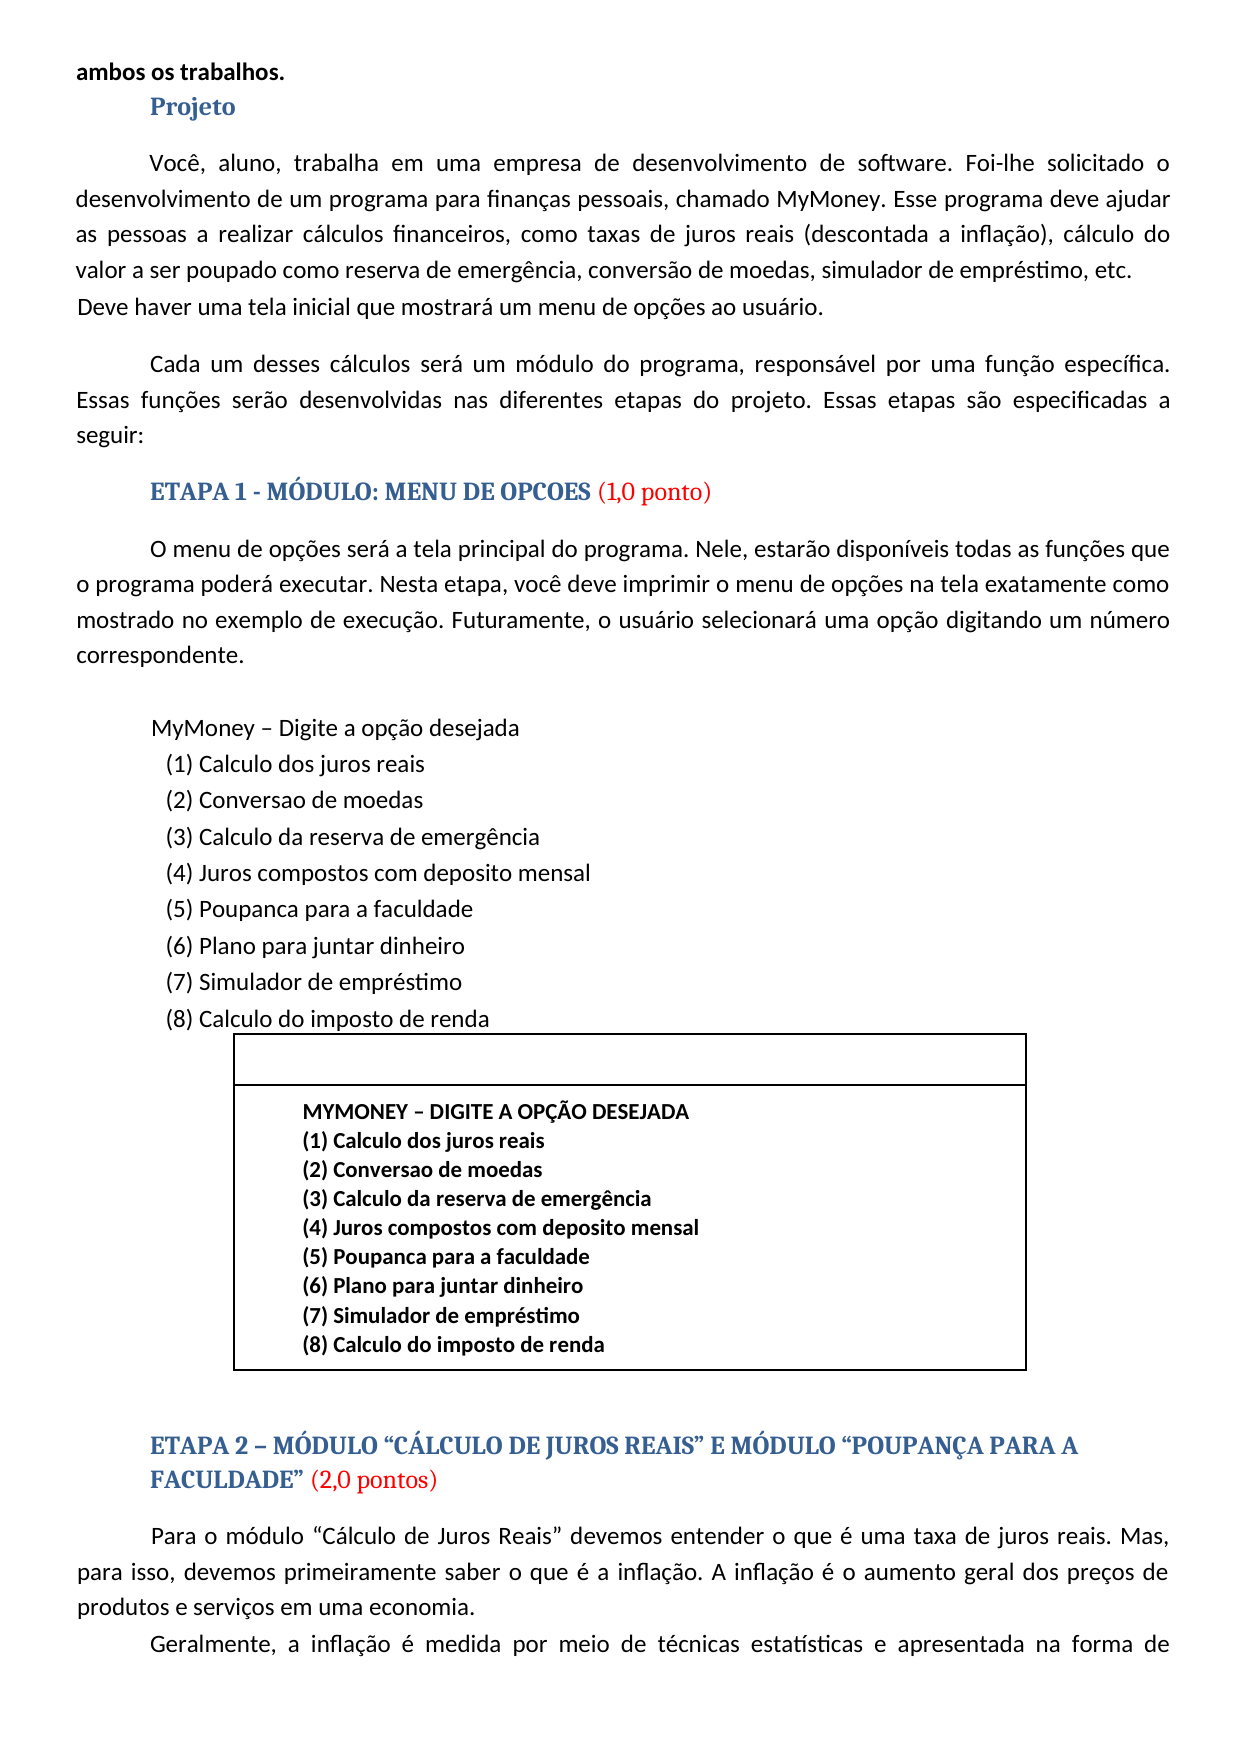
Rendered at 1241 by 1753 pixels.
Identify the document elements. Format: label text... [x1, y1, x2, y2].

table_cell MYMONEY – DIGITE A OPÇÃO DESEJADA (1) Calculo dos juros reais (2) Conversao de moedas (3) Calculo da reserva de emergência (4) Juros compostos com deposito mensal (5) Poupanca para a faculdade (6) Plano para juntar dinheiro (7) Simulador de empréstimo (8) Calculo do imposto de renda [235, 1086, 1025, 1368]
text ETAPA 1 - MÓDULO: MENU DE OPCOES (1,0 ponto) [150, 477, 1198, 507]
text Geralmente, a inflação é medida por meio de técnicas estatísticas e apresentada na forma de [75, 1628, 1171, 1659]
text Para o módulo “Cálculo de Juros Reais” devemos entender o que é uma taxa de juros reais. Mas, para isso, devemos primeiramente saber o que é a inflação. A inflação é o aumento geral dos preços de produtos e serviços em uma economia. [77, 1520, 1171, 1622]
text (5) Poupanca para a faculdade [165, 894, 1198, 924]
text MyMoney – Digite a opção desejada [151, 712, 1198, 742]
text (1) Calculo dos juros reais [165, 748, 1198, 779]
text Você, aluno, trabalha em uma empresa de desenvolvimento de software. Foi-lhe solicitado o desenvolvimento de um programa para finanças pessoais, chamado MyMoney. Esse programa deve ajudar as pessoas a realizar cálculos financeiros, como taxas de juros reais (descontada a inflação), cálculo do valor a ser poupado como reserva de emergência, conversão de moedas, simulador de empréstimo, etc. [75, 147, 1172, 285]
text O menu de opções será a tela principal do programa. Nele, estarão disponíveis todas as funções que o programa poderá executar. Nesta etapa, você deve imprimir o menu de opções na tela exatamente como mostrado no exemplo de execução. Futuramente, o usuário selecionará uma opção digitando um número correspondente. [76, 533, 1172, 670]
text Deve haver uma tela inicial que mostrará um menu de opções ao usuário. [77, 291, 1198, 322]
text ETAPA 2 – MÓDULO “CÁLCULO DE JUROS REAIS” E MÓDULO “POUPANÇA PARA A FACULDADE” (2,0 pontos) [150, 1431, 1172, 1494]
text (3) Calculo da reserva de emergência [165, 821, 1198, 852]
text (6) Plano para juntar dinheiro [165, 930, 1198, 961]
text (2) Conversao de moedas [165, 784, 1198, 815]
text Cada um desses cálculos será um módulo do programa, responsável por uma função específica. Essas funções serão desenvolvidas nas diferentes etapas do projeto. Essas etapas são especificadas a seguir: [76, 348, 1172, 450]
table_header Exemplo de execução [235, 1035, 1025, 1084]
text ambos os trabalhos. [76, 56, 1171, 87]
text (7) Simulador de empréstimo [165, 966, 1198, 997]
text Projeto [150, 92, 1198, 122]
text (8) Calculo do imposto de renda [165, 1003, 1198, 1033]
text (4) Juros compostos com deposito mensal [165, 857, 1198, 888]
